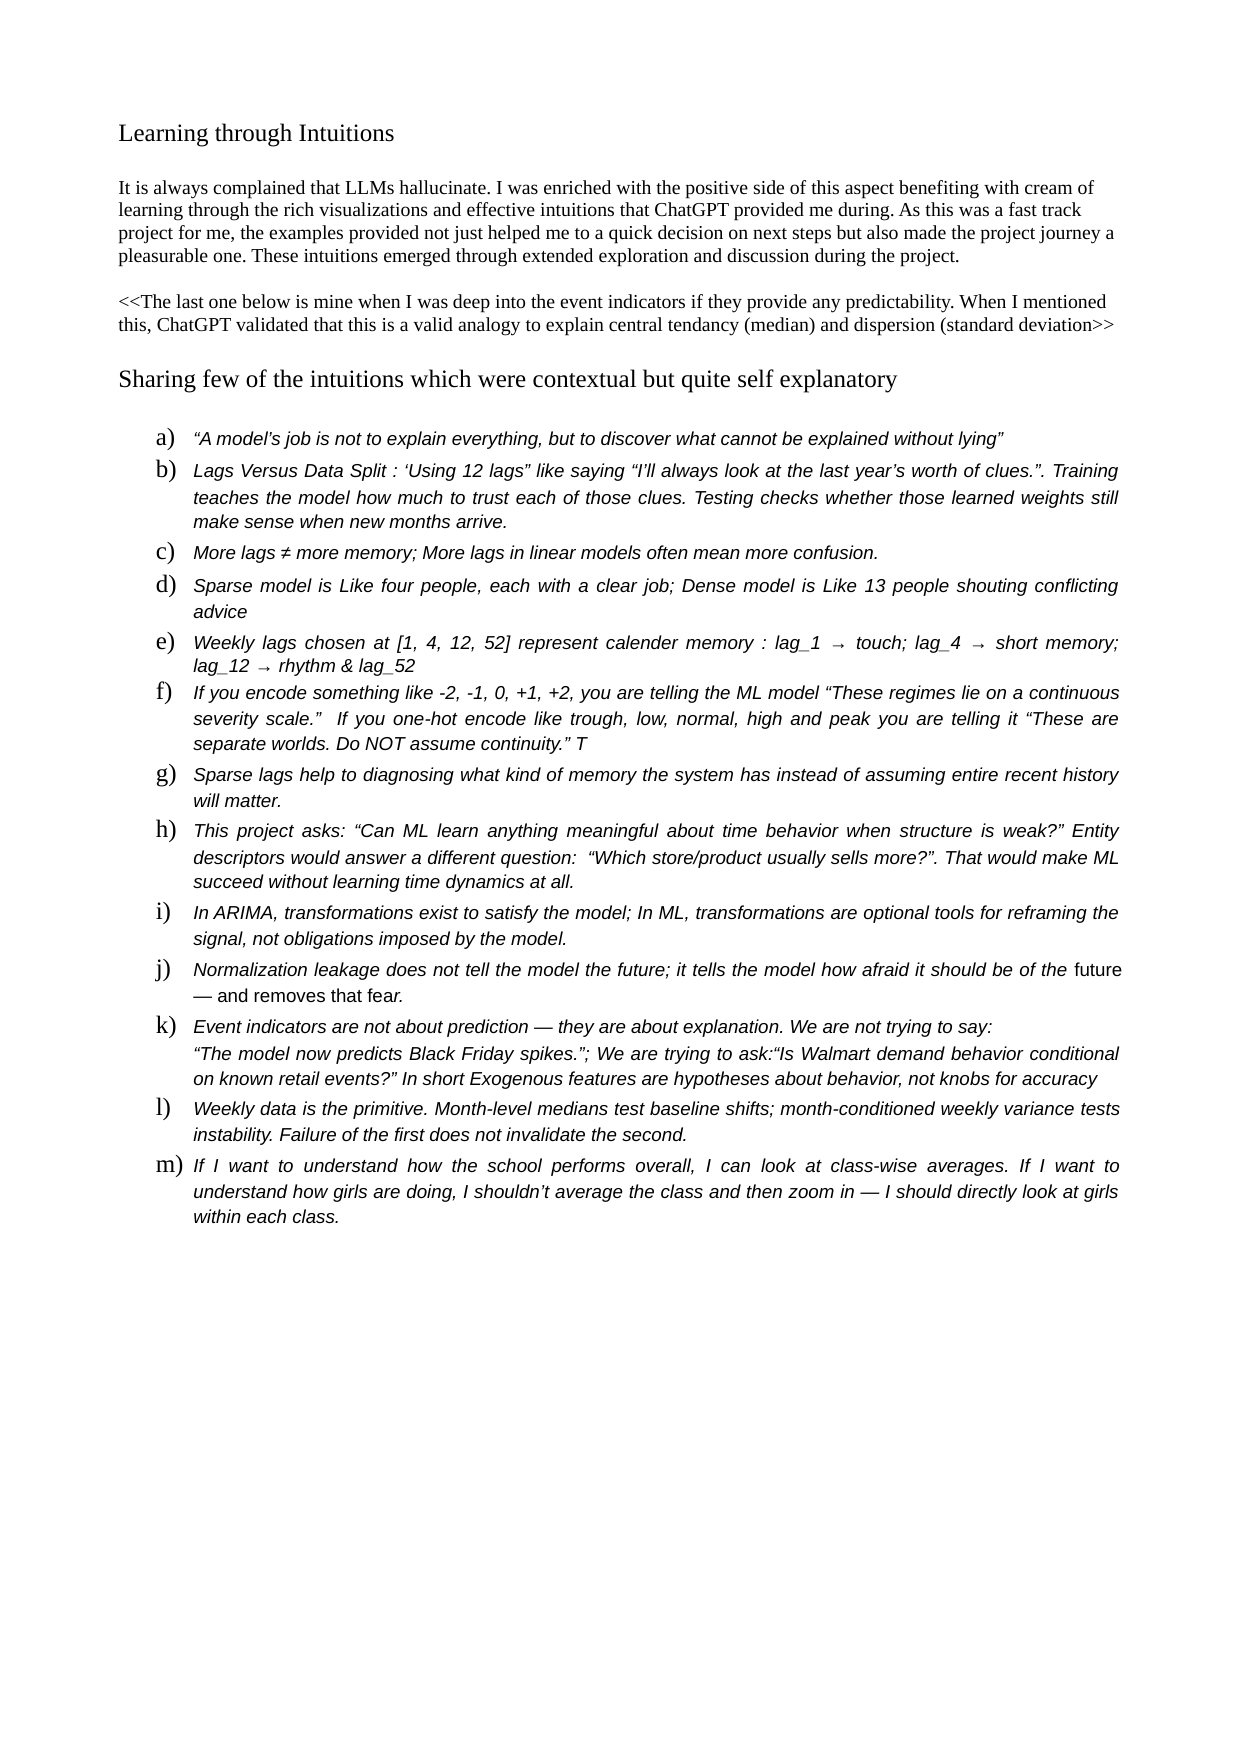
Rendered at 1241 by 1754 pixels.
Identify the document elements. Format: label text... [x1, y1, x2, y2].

list Sparse model is Like four people, each with a clear job; Dense model is Like 13 people shouting conflicting advice [156, 569, 1122, 623]
list If you encode something like -2, -1, 0, +1, +2, you are telling the ML model “These regimes lie on a continuous severity scale.” If you one-hot encode like trough, low, normal, high and peak you are telling it “These are separate worlds. Do NOT assume continuity.” T [156, 676, 1122, 754]
list Lags Versus Data Split : ‘Using 12 lags” like saying “I’ll always look at the last year’s worth of clues.”. Training teaches the model how much to trust each of those clues. Testing checks whether those learned weights still make sense when new months arrive. [156, 454, 1122, 533]
list Normalization leakage does not tell the model the future; it tells the model how afraid it should be of the future — and removes that fear. [156, 953, 1122, 1006]
text It is always complained that LLMs hallucinate. I was enriched with the positive side of this aspect benefiting with cream of learning through the rich visualizations and effective intuitions that ChatGPT provided me during. As this was a fast track project for me, the examples provided not just helped me to a quick decision on next steps but also made the project journey a pleasurable one. These intuitions emerged through extended exploration and discussion during the project. [118, 176, 1122, 267]
list If I want to understand how the school performs overall, I can look at class-wise averages. If I want to understand how girls are doing, I shouldn’t average the class and then zoom in — I should directly look at girls within each class. [156, 1149, 1122, 1227]
list Weekly data is the primitive. Month-level medians test baseline shifts; month-conditioned weekly variance tests instability. Failure of the first does not invalidate the second. [156, 1092, 1122, 1146]
list Sparse lags help to diagnosing what kind of memory the system has instead of assuming entire recent history will matter. [156, 758, 1122, 811]
text Learning through Intuitions [118, 118, 1122, 147]
list In ARIMA, transformations exist to satisfy the model; In ML, transformations are optional tools for reframing the signal, not obligations imposed by the model. [156, 896, 1122, 950]
list “A model’s job is not to explain everything, but to discover what cannot be explained without lying” [156, 422, 1122, 450]
list “The model now predicts Black Friday spikes.”; We are trying to ask:“Is Walmart demand behavior conditional on known retail events?” In short Exogenous features are hypotheses about behavior, not knobs for accuracy [156, 1043, 1122, 1089]
list This project asks: “Can ML learn anything meaningful about time behavior when structure is weak?” Entity descriptors would answer a different question: “Which store/product usually sells more?”. That would make ML succeed without learning time dynamics at all. [156, 814, 1122, 893]
list More lags ≠ more memory; More lags in linear models often mean more confusion. [156, 536, 1122, 565]
text <<The last one below is mine when I was deep into the event indicators if they provide any predictability. When I mentioned this, ChatGPT validated that this is a valid analogy to explain central tendancy (median) and dispersion (standard deviation>> [118, 290, 1122, 335]
list Weekly lags chosen at [1, 4, 12, 52] represent calender memory : lag_1 → touch; lag_4 → short memory; lag_12 → rhythm & lag_52 [156, 626, 1122, 676]
text Sharing few of the intuitions which were contextual but quite self explanatory [118, 364, 1122, 393]
list Event indicators are not about prediction — they are about explanation. We are not trying to say: [156, 1010, 1122, 1038]
